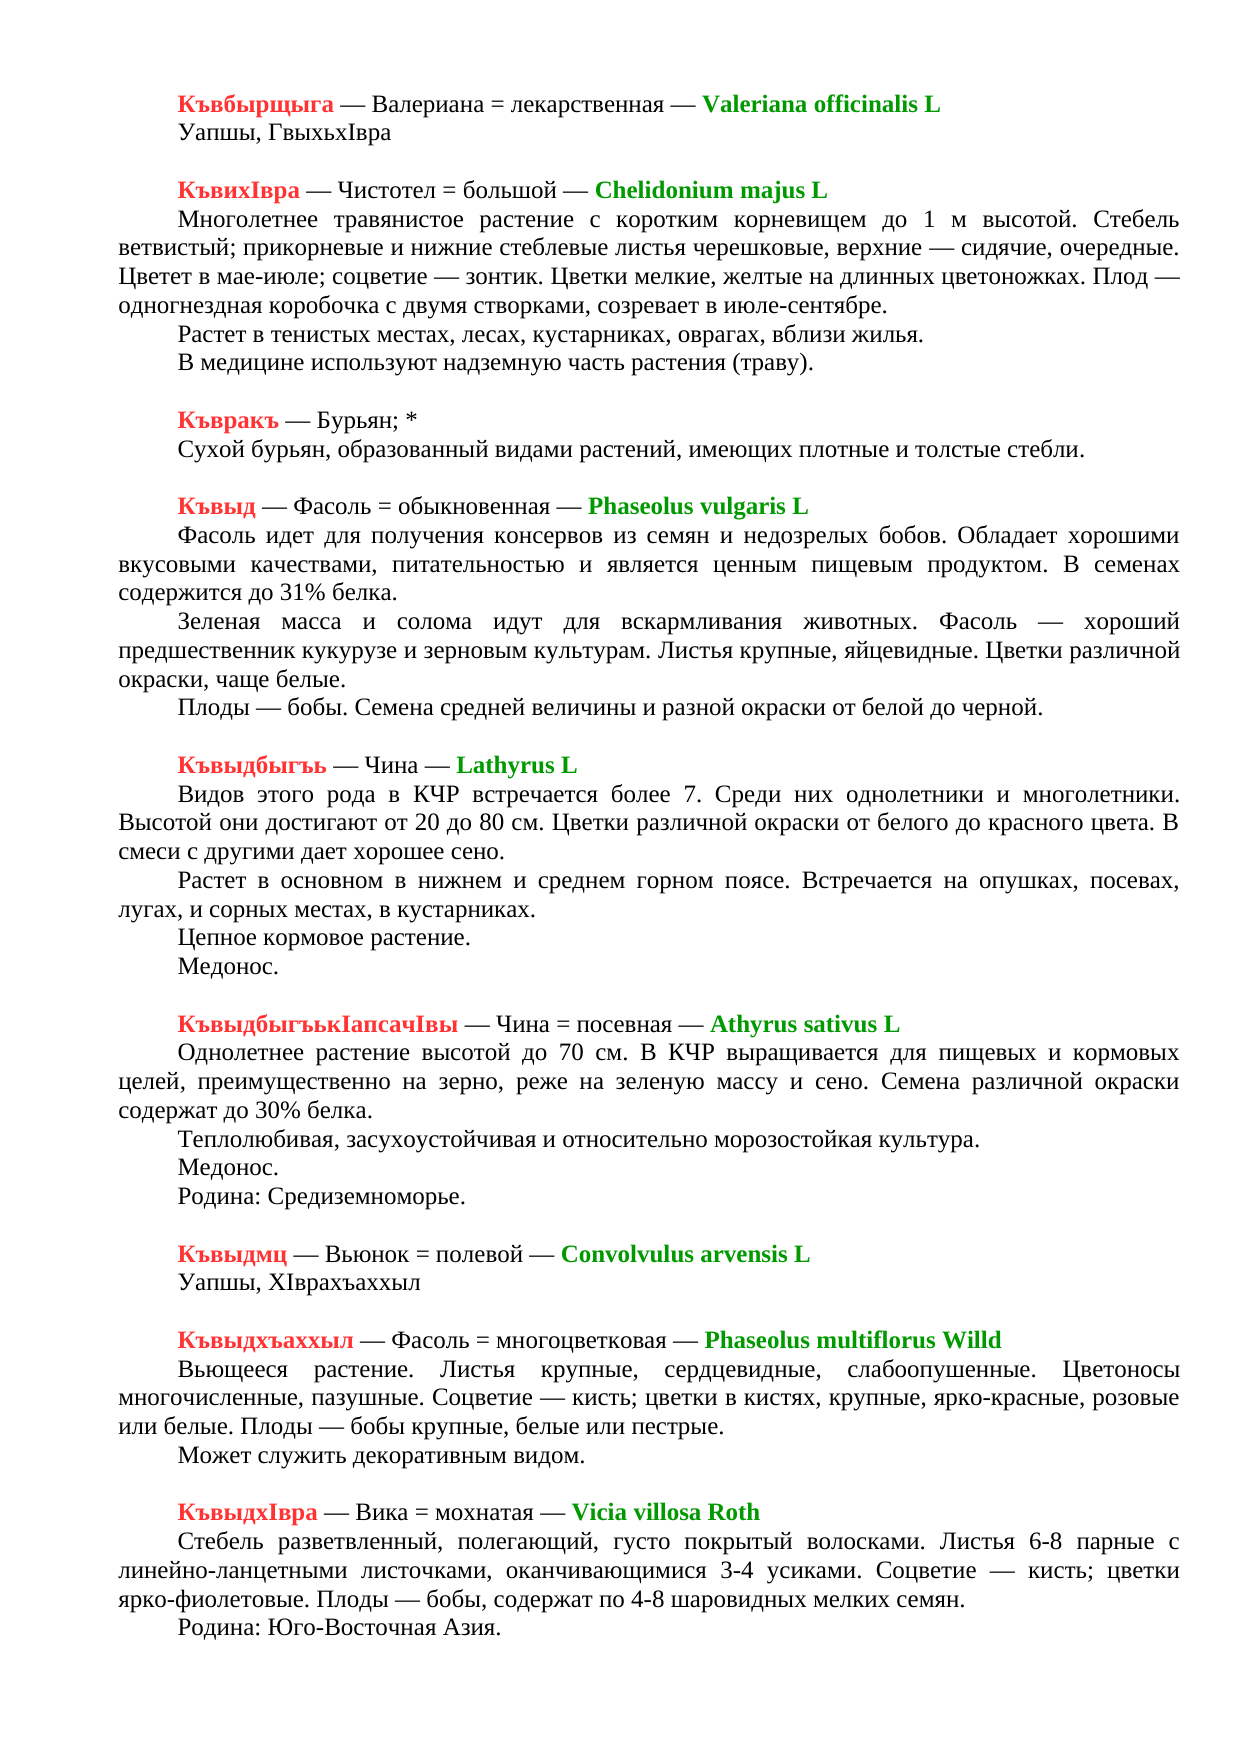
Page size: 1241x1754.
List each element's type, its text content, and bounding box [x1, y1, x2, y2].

text Сухой бурьян, образованный видами растений, имеющих плотные и толстые стебли. [118, 434, 1181, 462]
text Может служить декоративным видом. [118, 1440, 1181, 1469]
text Однолетнее растение высотой до 70 см. В КЧР выращивается для пищевых и кормовых целей, преимущественно на зерно, реже на зеленую массу и сено. Семена различной окраски содержат до 30% белка. [118, 1037, 1181, 1124]
text КъвихIвра — Чистотел = большой — Chelidonium majus L [118, 175, 1181, 204]
text Къвбырщыга — Валериана = лекарственная — Valeriana officinalis L [118, 89, 1181, 117]
text Къвыдбыгъь — Чина — Lathyrus L [118, 750, 1181, 779]
text Растет в основном в нижнем и среднем горном поясе. Встречается на опушках, посевах, лугах, и сорных местах, в кустарниках. [118, 865, 1181, 922]
text Къвыдхъаххыл — Фасоль = многоцветковая — Phaseolus multiflorus Willd [118, 1325, 1181, 1354]
text КъвыдхIвра — Вика = мохнатая — Vicia villosa Roth [118, 1497, 1181, 1526]
text Стебель разветвленный, полегающий, густо покрытый волосками. Листья 6-8 парные с линейно-ланцетными листочками, оканчивающимися 3-4 усиками. Соцветие — кисть; цветки ярко-фиолетовые. Плоды — бобы, содержат по 4-8 шаровидных мелких семян. [118, 1526, 1181, 1612]
text Къвыд — Фасоль = обыкновенная — Phaseolus vulgaris L [118, 491, 1181, 520]
text Родина: Средиземноморье. [118, 1181, 1181, 1210]
text Видов этого рода в КЧР встречается более 7. Среди них однолетники и многолетники. Высотой они достигают от 20 до 80 см. Цветки различной окраски от белого до красного цвета. В смеси с другими дает хорошее сено. [118, 779, 1181, 865]
text Медонос. [118, 1152, 1181, 1181]
text Вьющееся растение. Листья крупные, сердцевидные, слабоопушенные. Цветоносы многочисленные, пазушные. Соцветие — кисть; цветки в кистях, крупные, ярко-красные, розовые или белые. Плоды — бобы крупные, белые или пестрые. [118, 1354, 1181, 1440]
text Уапшы, ГвыхьхIвра [118, 117, 1181, 146]
text В медицине используют надземную часть растения (траву). [118, 347, 1181, 376]
text Уапшы, ХIврахъаххыл [118, 1267, 1181, 1296]
text Фасоль идет для получения консервов из семян и недозрелых бобов. Обладает хорошими вкусовыми качествами, питательностью и является ценным пищевым продуктом. В семенах содержится до 31% белка. [118, 520, 1181, 606]
text Къвракъ — Бурьян; * [118, 405, 1181, 434]
text Цепное кормовое растение. [118, 922, 1181, 951]
text Растет в тенистых местах, лесах, кустарниках, оврагах, вблизи жилья. [118, 319, 1181, 347]
text КъвыдбыгъькIапсачIвы — Чина = посевная — Athyrus sativus L [118, 1009, 1181, 1037]
text Многолетнее травянистое растение с коротким корневищем до 1 м высотой. Стебель ветвистый; прикорневые и нижние стеблевые листья черешковые, верхние — сидячие, очередные. Цветет в мае-июле; соцветие — зонтик. Цветки мелкие, желтые на длинных цветоножках. Плод — одногнездная коробочка с двумя створками, созревает в июле-сентябре. [118, 204, 1181, 319]
text Плоды — бобы. Семена средней величины и разной окраски от белой до черной. [118, 692, 1181, 721]
text Родина: Юго-Восточная Азия. [118, 1612, 1181, 1641]
text Зеленая масса и солома идут для вскармливания животных. Фасоль — хороший предшественник кукурузе и зерновым культурам. Листья крупные, яйцевидные. Цветки различной окраски, чаще белые. [118, 606, 1181, 692]
text Медонос. [118, 951, 1181, 980]
text Къвыдмц — Вьюнок = полевой — Convolvulus arvensis L [118, 1239, 1181, 1267]
text Теплолюбивая, засухоустойчивая и относительно морозостойкая культура. [118, 1124, 1181, 1152]
